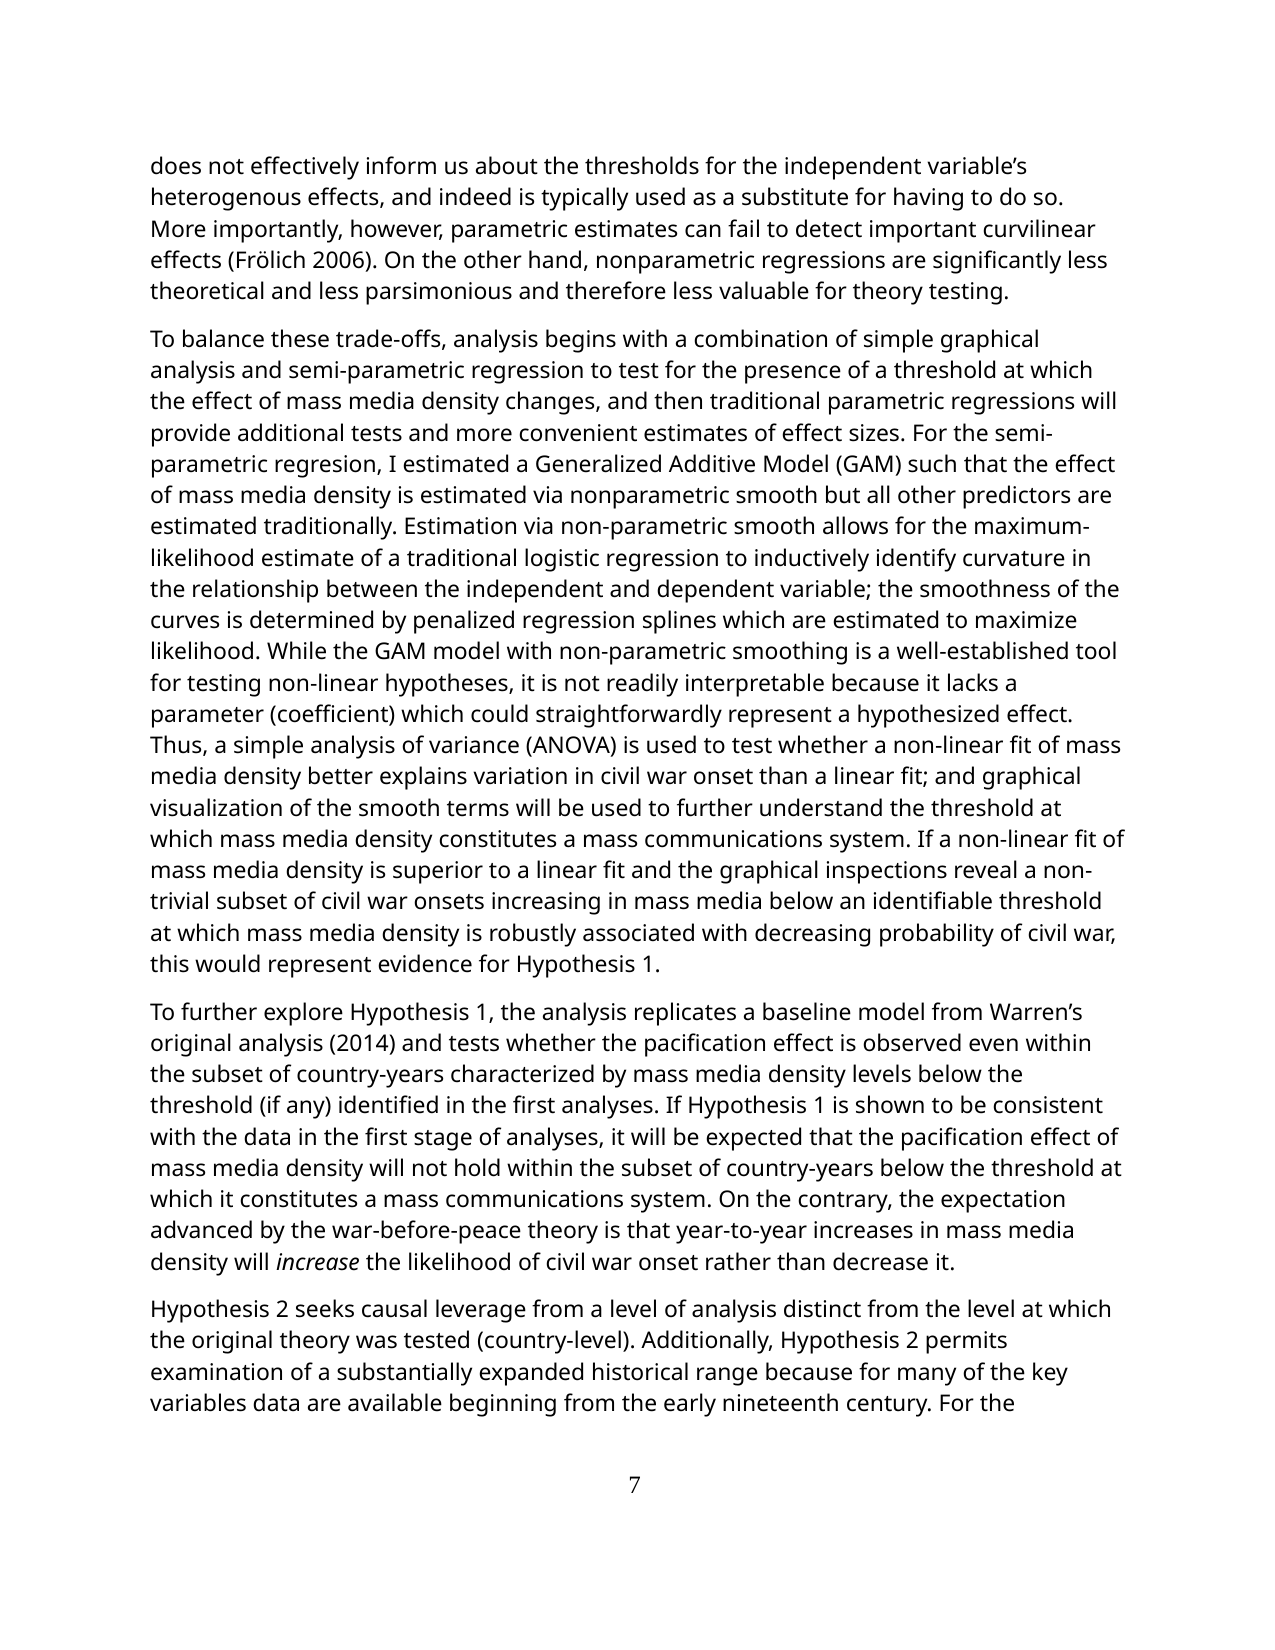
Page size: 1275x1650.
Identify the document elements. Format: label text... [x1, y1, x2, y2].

text To further explore Hypothesis 1, the analysis replicates a baseline model from Warren’s original analysis (2014) and tests whether the pacification effect is observed even within the subset of country-years characterized by mass media density levels below the threshold (if any) identified in the first analyses. If Hypothesis 1 is shown to be consistent with the data in the first stage of analyses, it will be expected that the pacification effect of mass media density will not hold within the subset of country-years below the threshold at which it constitutes a mass communications system. On the contrary, the expectation advanced by the war-before-peace theory is that year-to-year increases in mass media density will increase the likelihood of civil war onset rather than decrease it. [150, 995, 1125, 1277]
text Hypothesis 2 seeks causal leverage from a level of analysis distinct from the level at which the original theory was tested (country-level). Additionally, Hypothesis 2 permits examination of a substantially expanded historical range because for many of the key variables data are available beginning from the early nineteenth century. For the [150, 1293, 1125, 1418]
text To balance these trade-offs, analysis begins with a combination of simple graphical analysis and semi-parametric regression to test for the presence of a threshold at which the effect of mass media density changes, and then traditional parametric regressions will provide additional tests and more convenient estimates of effect sizes. For the semi-parametric regresion, I estimated a Generalized Additive Model (GAM) such that the effect of mass media density is estimated via nonparametric smooth but all other predictors are estimated traditionally. Estimation via non-parametric smooth allows for the maximum-likelihood estimate of a traditional logistic regression to inductively identify curvature in the relationship between the independent and dependent variable; the smoothness of the curves is determined by penalized regression splines which are estimated to maximize likelihood. While the GAM model with non-parametric smoothing is a well-established tool for testing non-linear hypotheses, it is not readily interpretable because it lacks a parameter (coefficient) which could straightforwardly represent a hypothesized effect. Thus, a simple analysis of variance (ANOVA) is used to test whether a non-linear fit of mass media density better explains variation in civil war onset than a linear fit; and graphical visualization of the smooth terms will be used to further understand the threshold at which mass media density constitutes a mass communications system. If a non-linear fit of mass media density is superior to a linear fit and the graphical inspections reveal a non-trivial subset of civil war onsets increasing in mass media below an identifiable threshold at which mass media density is robustly associated with decreasing probability of civil war, this would represent evidence for Hypothesis 1. [150, 323, 1125, 979]
text does not effectively inform us about the thresholds for the independent variable’s heterogenous effects, and indeed is typically used as a substitute for having to do so. More importantly, however, parametric estimates can fail to detect important curvilinear effects (Frölich 2006). On the other hand, nonparametric regressions are significantly less theoretical and less parsimonious and therefore less valuable for theory testing. [150, 150, 1125, 306]
